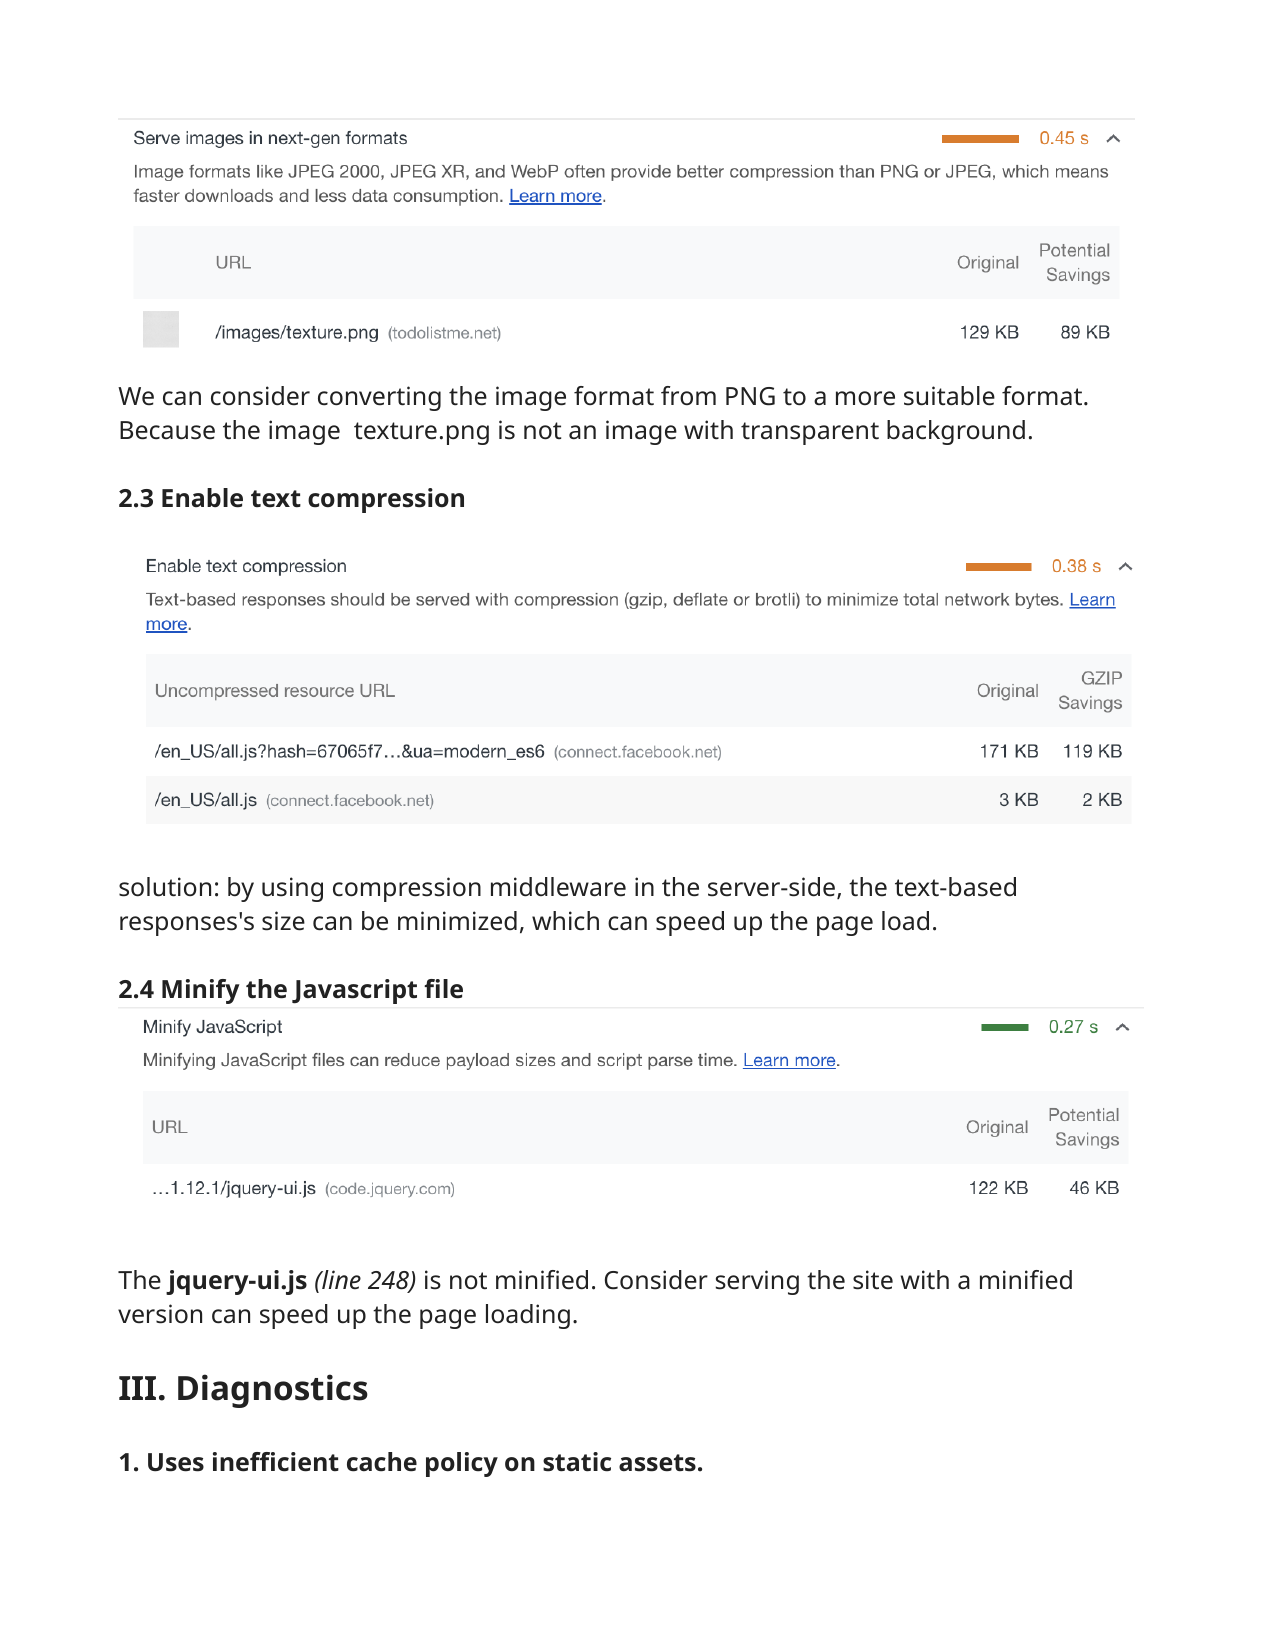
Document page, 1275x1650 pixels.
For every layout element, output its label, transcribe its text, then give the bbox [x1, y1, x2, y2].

text The jquery-ui.js (line 248) is not minified. Consider serving the site with a minified version can speed up the page loading. [118, 1263, 1157, 1331]
text III. Diagnostics [118, 1365, 1157, 1411]
picture [118, 549, 1157, 836]
text solution: by using compression middleware in the server-side, the text-based responses's size can be minimized, which can speed up the page load. [118, 870, 1157, 938]
text 2.3 Enable text compression [118, 481, 1157, 515]
text 2.4 Minify the Javascript file [118, 972, 1157, 1006]
picture [118, 118, 1157, 379]
text 1. Uses inefficient cache policy on static assets. [118, 1444, 1157, 1479]
picture [118, 1006, 1157, 1229]
text We can consider converting the image format from PNG to a more suitable format. Because the image texture.png is not an image with transparent background. [118, 379, 1157, 447]
